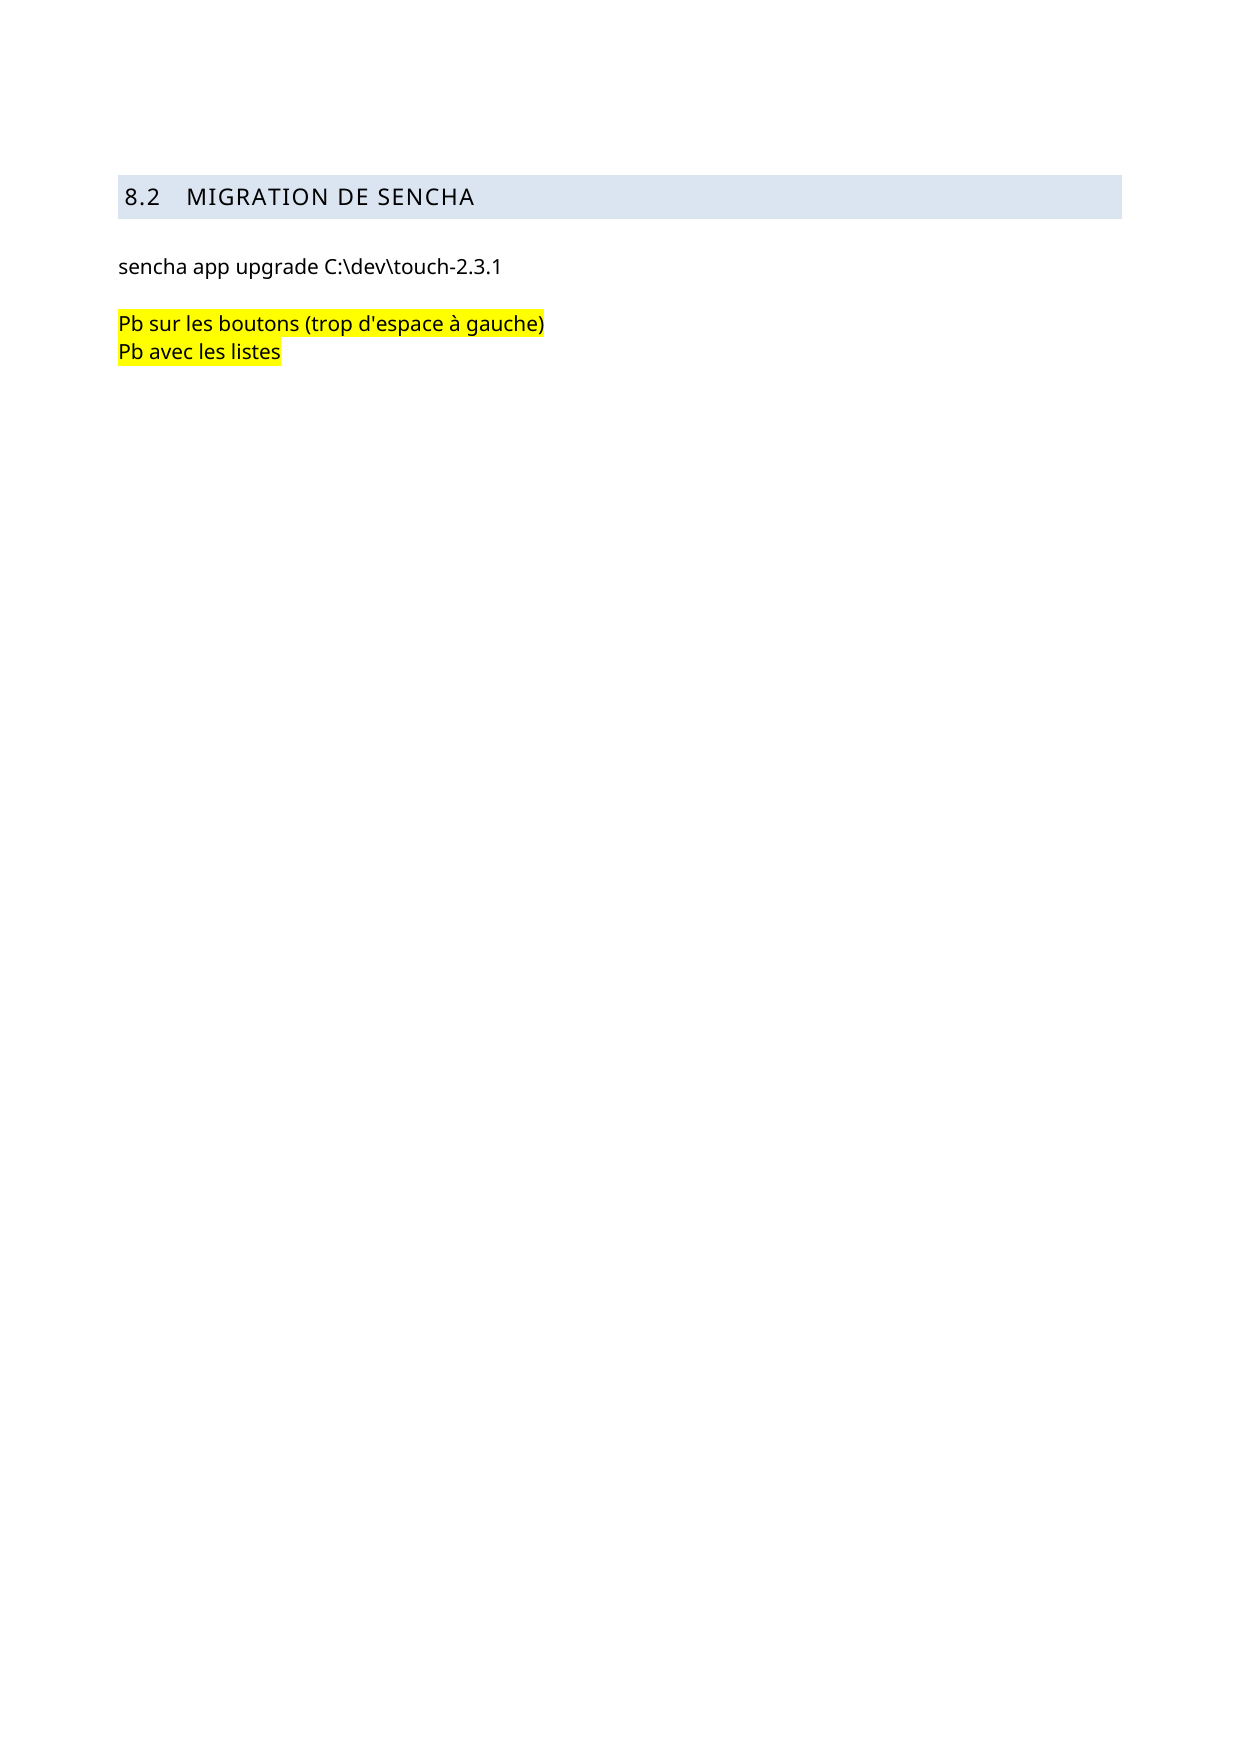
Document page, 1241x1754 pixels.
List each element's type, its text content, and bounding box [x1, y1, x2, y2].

text Pb sur les boutons (trop d'espace à gauche) [118, 309, 1122, 337]
text Pb avec les listes [118, 337, 1122, 366]
subtitle Migration de sencha [124, 181, 1116, 212]
text sencha app upgrade C:\dev\touch-2.3.1 [118, 252, 1122, 280]
